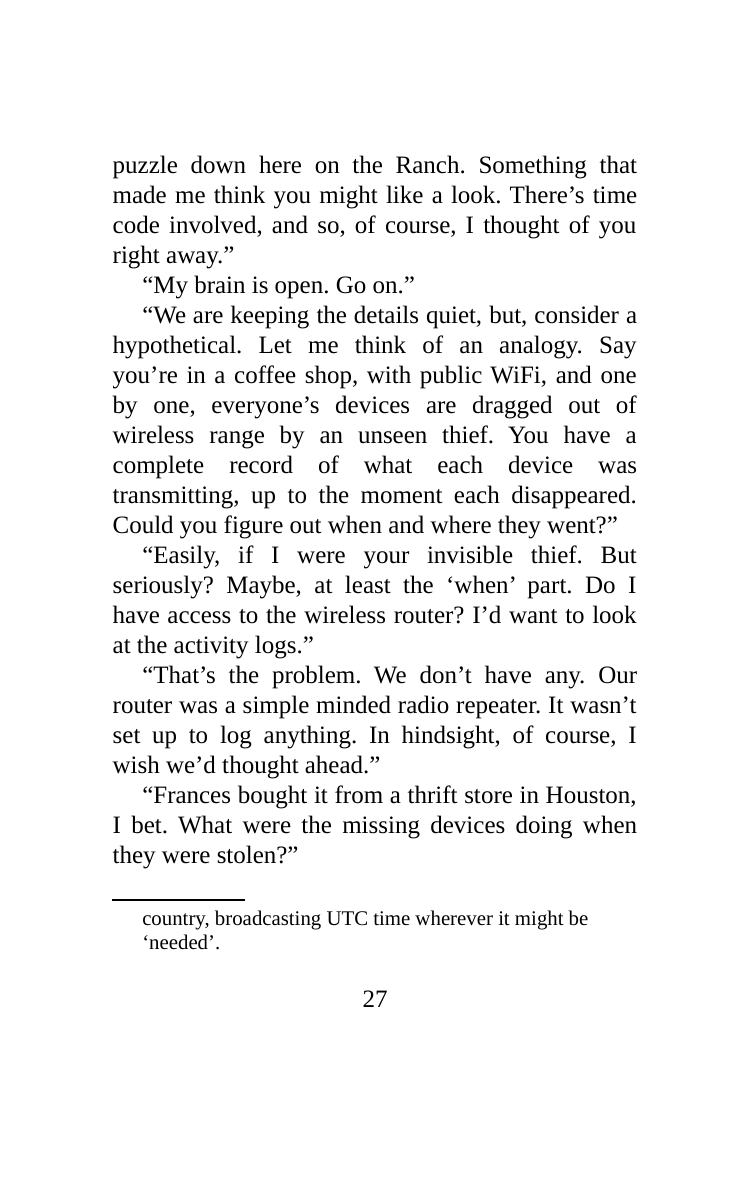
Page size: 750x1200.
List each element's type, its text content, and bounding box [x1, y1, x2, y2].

text “We are keeping the details quiet, but, consider a hypothetical. Let me think of an analogy. Say you’re in a coffee shop, with public WiFi, and one by one, everyone’s devices are dragged out of wireless range by an unseen thief. You have a complete record of what each device was transmitting, up to the moment each disappeared. Could you figure out when and where they went?” [112, 300, 637, 540]
text “Frances bought it from a thrift store in Houston, I bet. What were the missing devices doing when they were stolen?” [112, 780, 637, 870]
text “Easily, if I were your invisible thief. But seriously? Maybe, at least the ‘when’ part. Do I have access to the wireless router? I’d want to look at the activity logs.” [112, 540, 637, 660]
text country, broadcasting UTC time wherever it might be ‘needed’. [112, 906, 637, 954]
text “Knowing you, we already have. Rad, we have a puzzle down here on the Ranch. Something that made me think you might like a look. There’s time code involved, and so, of course, I thought of you right away.” [112, 150, 637, 270]
text “That’s the problem. We don’t have any. Our router was a simple minded radio repeater. It wasn’t set up to log anything. In hindsight, of course, I wish we’d thought ahead.” [112, 660, 637, 780]
text “My brain is open. Go on.” [112, 270, 637, 300]
